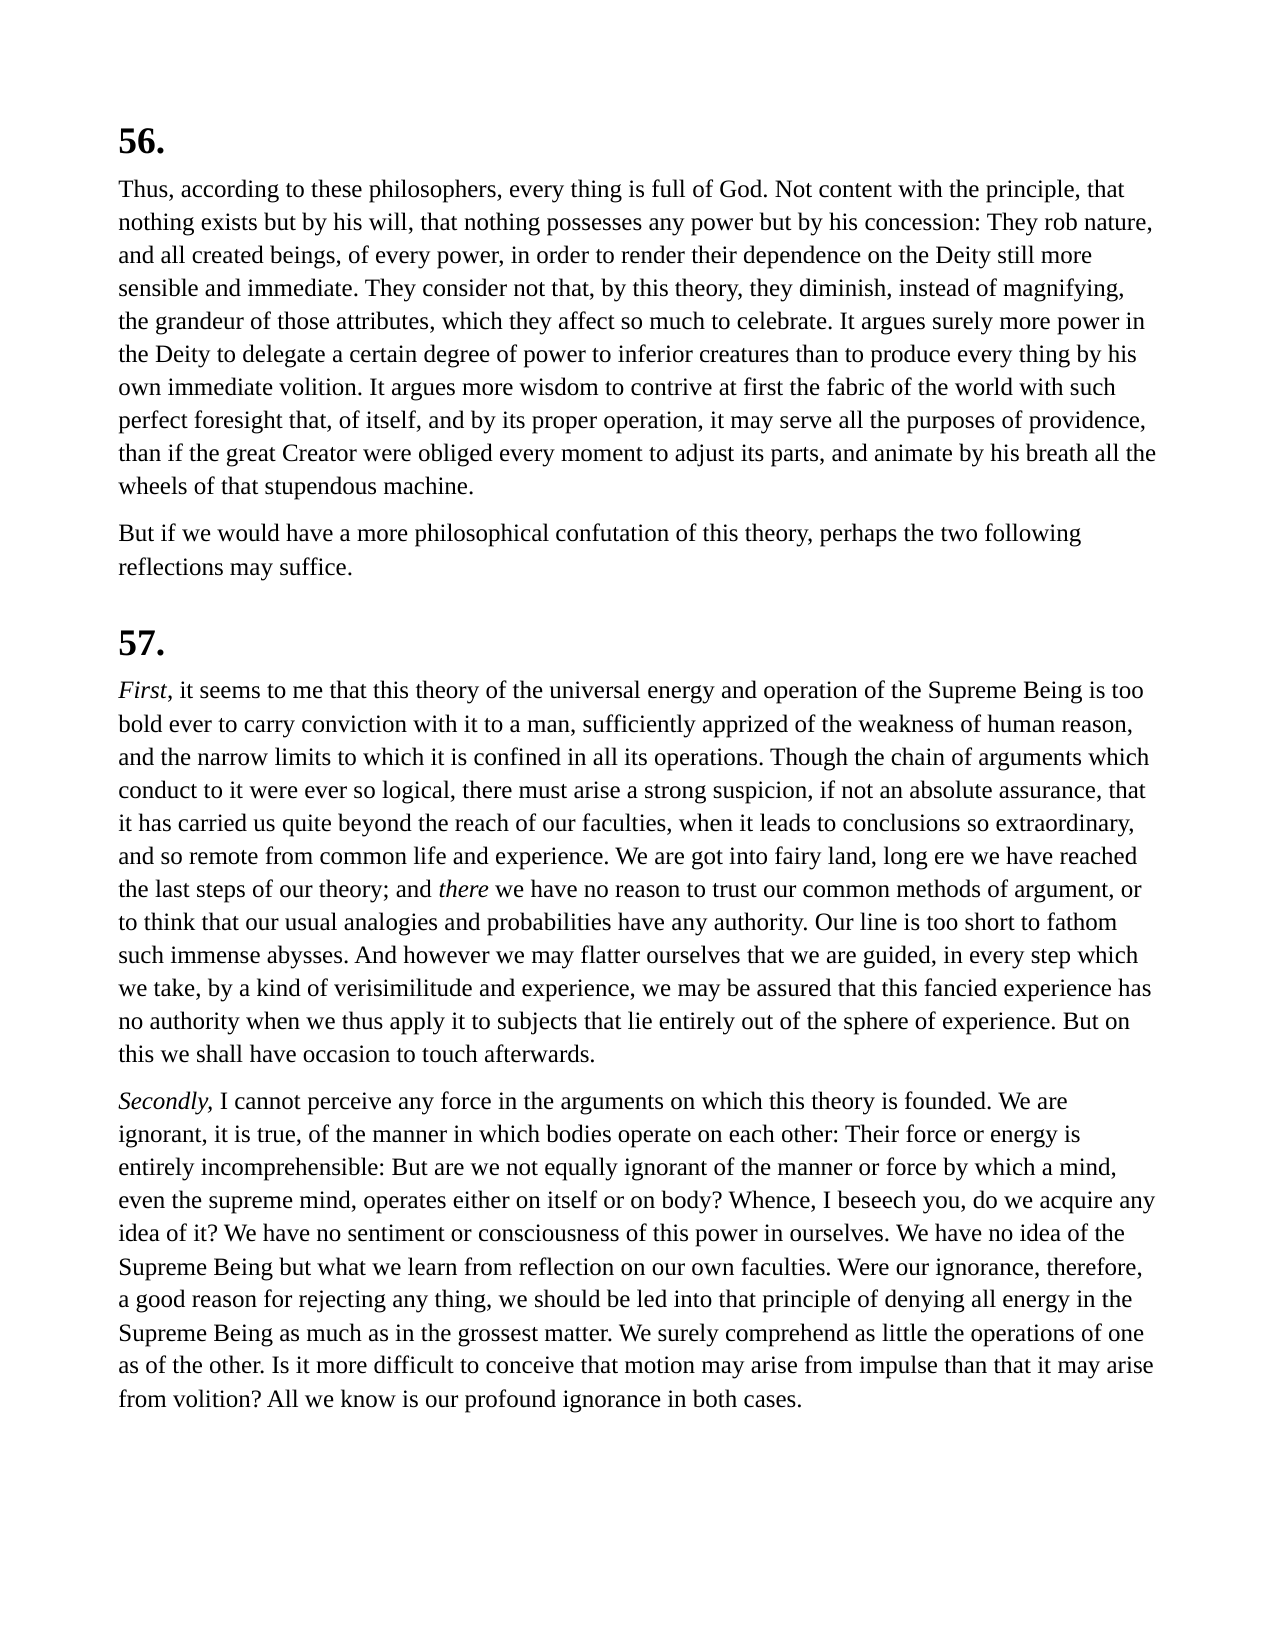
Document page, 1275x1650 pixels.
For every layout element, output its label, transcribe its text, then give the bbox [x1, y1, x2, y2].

subtitle 56. [118, 118, 1157, 161]
text First, it seems to me that this theory of the universal energy and operation of the Supreme Being is too bold ever to carry conviction with it to a man, sufficiently apprized of the weakness of human reason, and the narrow limits to which it is confined in all its operations. Though the chain of arguments which conduct to it were ever so logical, there must arise a strong suspicion, if not an absolute assurance, that it has carried us quite beyond the reach of our faculties, when it leads to conclusions so extraordinary, and so remote from common life and experience. We are got into fairy land, long ere we have reached the last steps of our theory; and there we have no reason to trust our common methods of argument, or to think that our usual analogies and probabilities have any authority. Our line is too short to fathom such immense abysses. And however we may flatter ourselves that we are guided, in every step which we take, by a kind of verisimilitude and experience, we may be assured that this fancied experience has no authority when we thus apply it to subjects that lie entirely out of the sphere of experience. But on this we shall have occasion to touch afterwards. [118, 676, 1157, 1068]
text Secondly, I cannot perceive any force in the arguments on which this theory is founded. We are ignorant, it is true, of the manner in which bodies operate on each other: Their force or energy is entirely incomprehensible: But are we not equally ignorant of the manner or force by which a mind, even the supreme mind, operates either on itself or on body? Whence, I beseech you, do we acquire any idea of it? We have no sentiment or consciousness of this power in ourselves. We have no idea of the Supreme Being but what we learn from reflection on our own faculties. Were our ignorance, therefore, a good reason for rejecting any thing, we should be led into that principle of denying all energy in the Supreme Being as much as in the grossest matter. We surely comprehend as little the operations of one as of the other. Is it more difficult to conceive that motion may arise from impulse than that it may arise from volition? All we know is our profound ignorance in both cases. [118, 1086, 1157, 1412]
text But if we would have a more philosophical confutation of this theory, perhaps the two following reflections may suffice. [118, 518, 1157, 580]
subtitle 57. [118, 620, 1157, 663]
text Thus, according to these philosophers, every thing is full of God. Not content with the principle, that nothing exists but by his will, that nothing possesses any power but by his concession: They rob nature, and all created beings, of every power, in order to render their dependence on the Deity still more sensible and immediate. They consider not that, by this theory, they diminish, instead of magnifying, the grandeur of those attributes, which they affect so much to celebrate. It argues surely more power in the Deity to delegate a certain degree of power to inferior creatures than to produce every thing by his own immediate volition. It argues more wisdom to contrive at first the fabric of the world with such perfect foresight that, of itself, and by its proper operation, it may serve all the purposes of providence, than if the great Creator were obliged every moment to adjust its parts, and animate by his breath all the wheels of that stupendous machine. [118, 174, 1157, 500]
